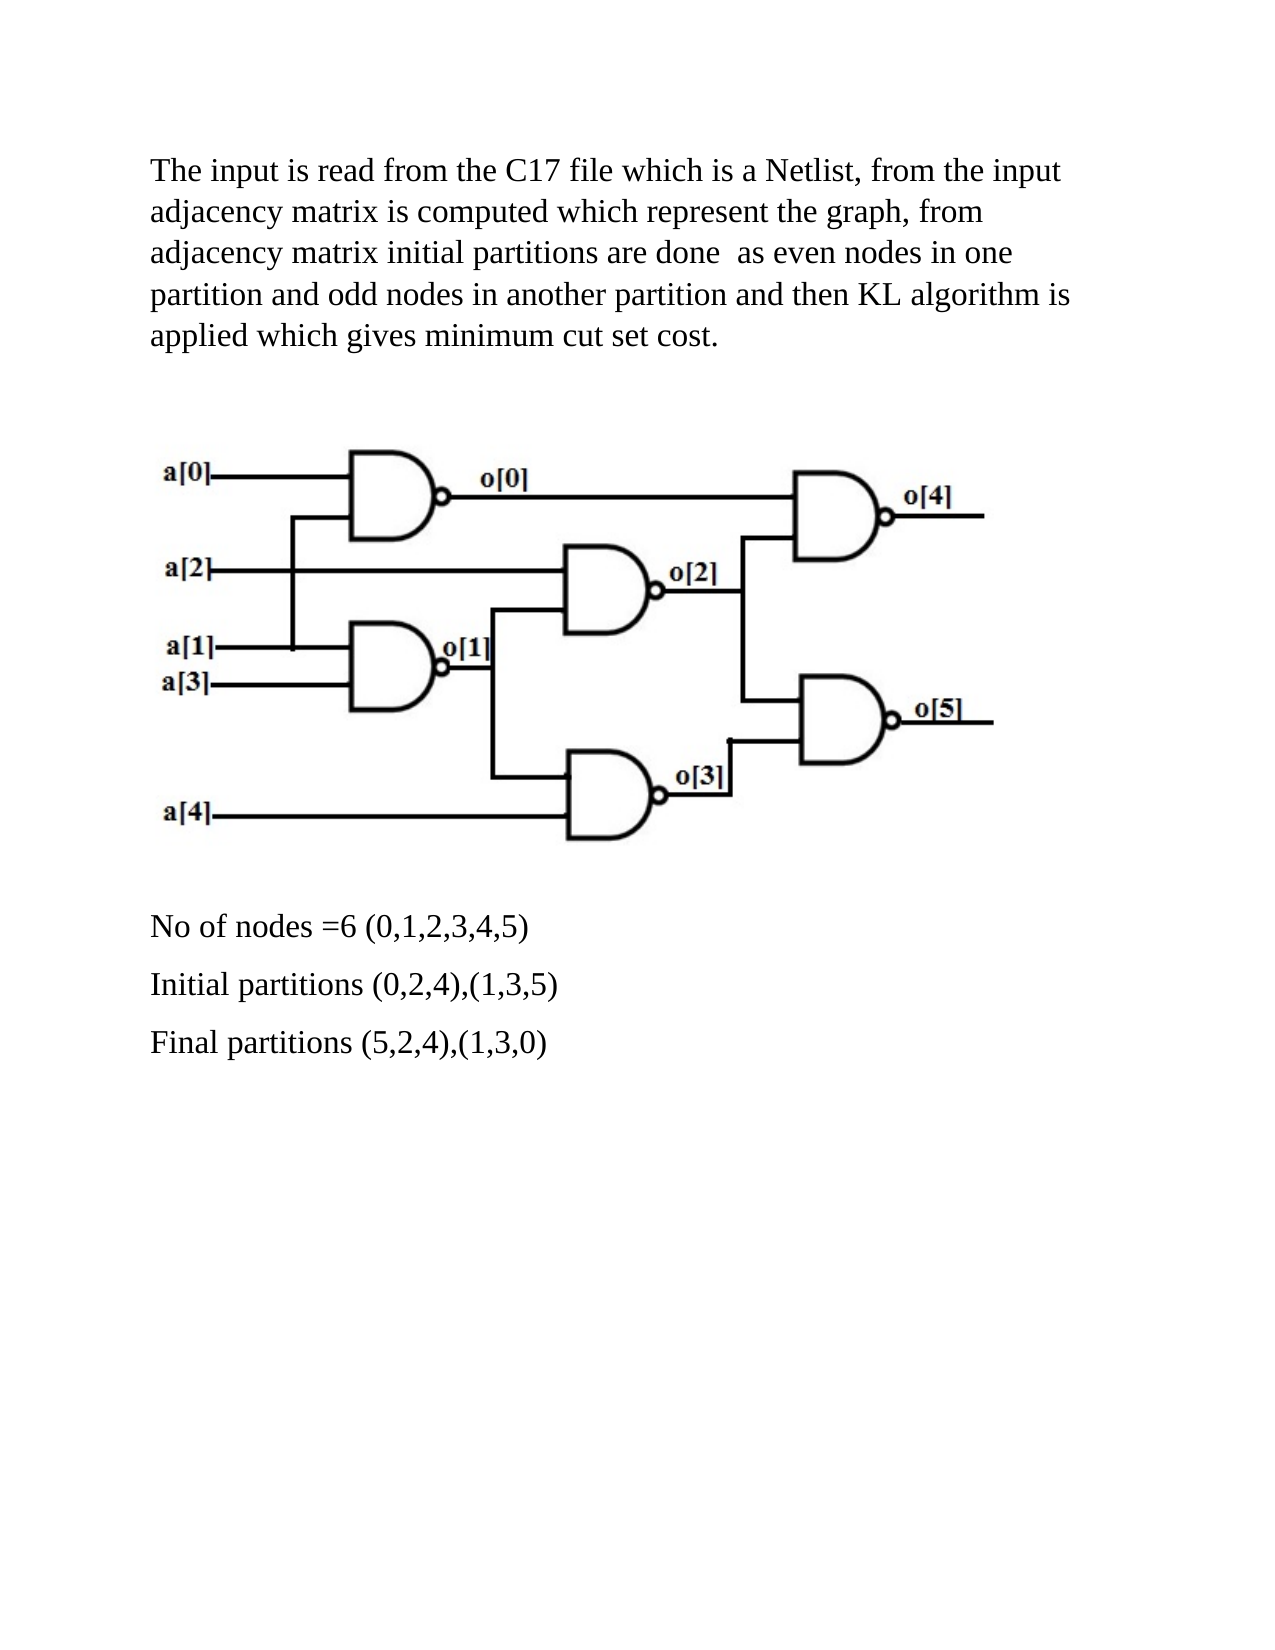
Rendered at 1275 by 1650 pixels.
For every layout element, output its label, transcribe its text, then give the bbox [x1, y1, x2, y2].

text No of nodes =6 (0,1,2,3,4,5) [150, 907, 1125, 945]
text Initial partitions (0,2,4),(1,3,5) [150, 964, 1125, 1003]
text Final partitions (5,2,4),(1,3,0) [150, 1023, 1125, 1061]
text The input is read from the C17 file which is a Netlist, from the input adjacency matrix is computed which represent the graph, from adjacency matrix initial partitions are done as even nodes in one partition and odd nodes in another partition and then KL algorithm is applied which gives minimum cut set cost. [150, 150, 1125, 354]
picture [150, 431, 1019, 888]
